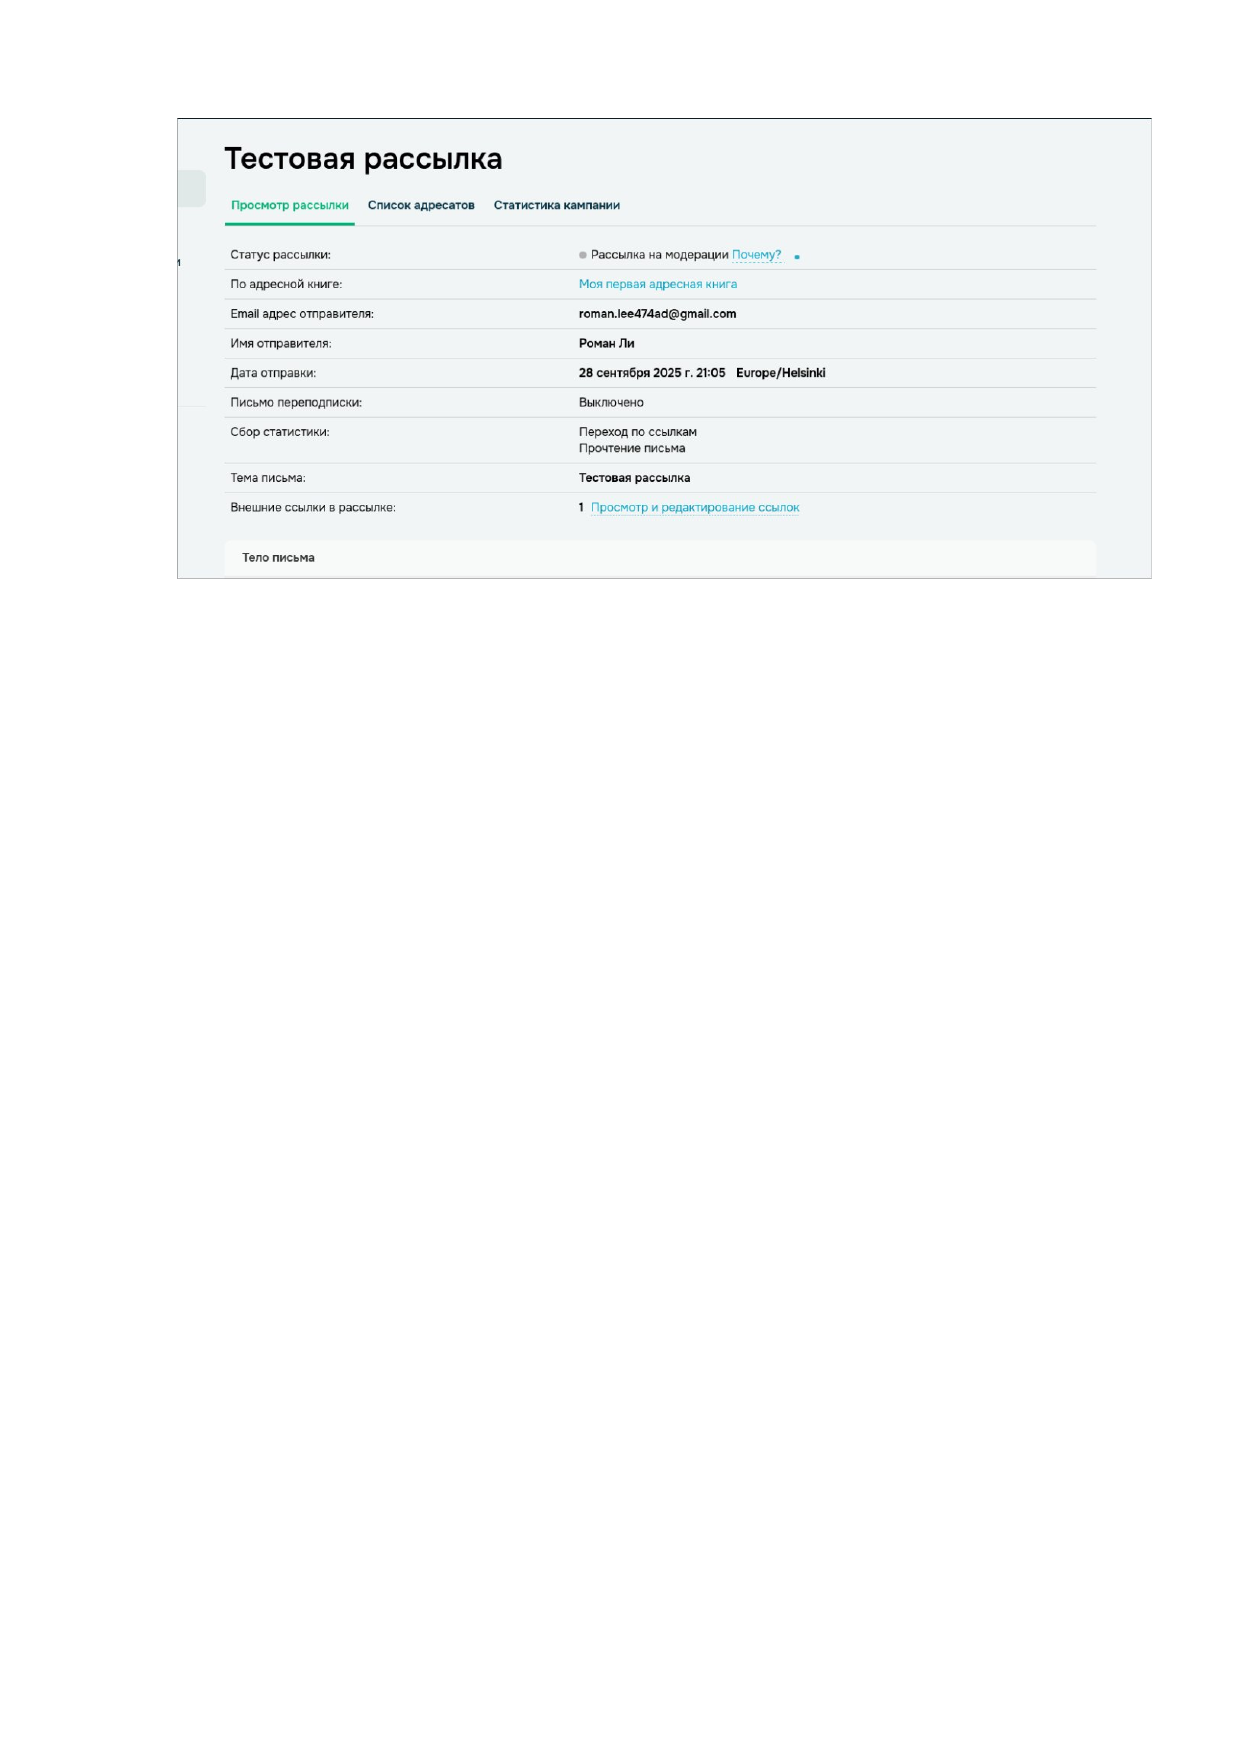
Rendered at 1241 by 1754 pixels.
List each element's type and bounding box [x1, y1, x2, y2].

picture [177, 118, 1152, 579]
